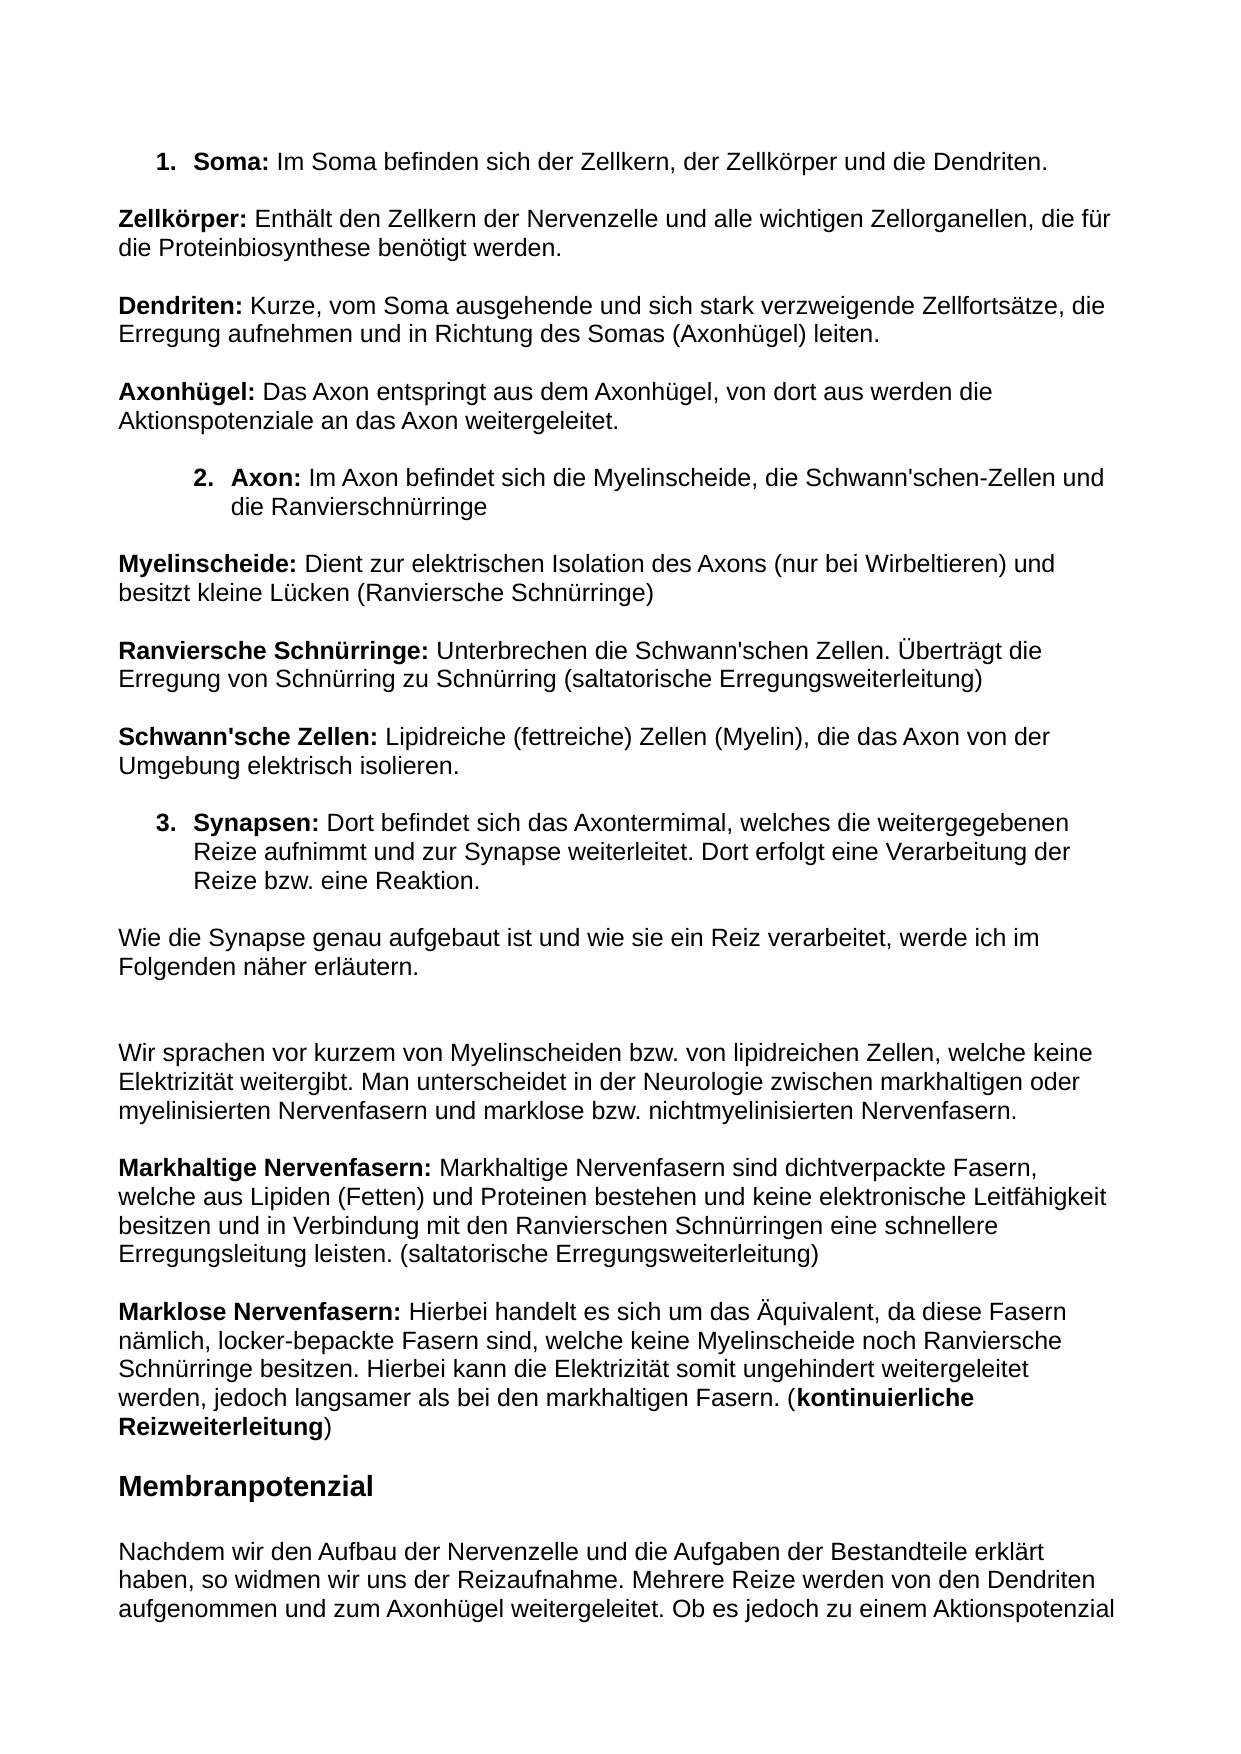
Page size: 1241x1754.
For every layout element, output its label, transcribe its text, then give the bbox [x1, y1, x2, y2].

text Membranpotenzial [118, 1469, 1122, 1503]
text Wir sprachen vor kurzem von Myelinscheiden bzw. von lipidreichen Zellen, welche keine Elektrizität weitergibt. Man unterscheidet in der Neurologie zwischen markhaltigen oder myelinisierten Nervenfasern und marklose bzw. nichtmyelinisierten Nervenfasern. [118, 1038, 1122, 1124]
text Axonhügel: Das Axon entspringt aus dem Axonhügel, von dort aus werden die Aktionspotenziale an das Axon weitergeleitet. [118, 377, 1122, 434]
text Markhaltige Nervenfasern: Markhaltige Nervenfasern sind dichtverpackte Fasern, welche aus Lipiden (Fetten) und Proteinen bestehen und keine elektronische Leitfähigkeit besitzen und in Verbindung mit den Ranvierschen Schnürringen eine schnellere Erregungsleitung leisten. (saltatorische Erregungsweiterleitung) [118, 1153, 1122, 1268]
text Nachdem wir den Aufbau der Nervenzelle und die Aufgaben der Bestandteile erklärt haben, so widmen wir uns der Reizaufnahme. Mehrere Reize werden von den Dendriten aufgenommen und zum Axonhügel weitergeleitet. Ob es jedoch zu einem Aktionspotenzial [118, 1536, 1122, 1623]
text Ranviersche Schnürringe: Unterbrechen die Schwann'schen Zellen. Überträgt die Erregung von Schnürring zu Schnürring (saltatorische Erregungsweiterleitung) [118, 636, 1122, 693]
list Axon: Im Axon befindet sich die Myelinscheide, die Schwann'schen-Zellen und die Ranvierschnürringe [193, 463, 1122, 521]
text Myelinscheide: Dient zur elektrischen Isolation des Axons (nur bei Wirbeltieren) und besitzt kleine Lücken (Ranviersche Schnürringe) [118, 549, 1122, 607]
list Soma: Im Soma befinden sich der Zellkern, der Zellkörper und die Dendriten. [156, 147, 1122, 176]
list Synapsen: Dort befindet sich das Axontermimal, welches die weitergegebenen Reize aufnimmt und zur Synapse weiterleitet. Dort erfolgt eine Verarbeitung der Reize bzw. eine Reaktion. [156, 808, 1122, 894]
text Wie die Synapse genau aufgebaut ist und wie sie ein Reiz verarbeitet, werde ich im Folgenden näher erläutern. [118, 923, 1122, 981]
text Schwann'sche Zellen: Lipidreiche (fettreiche) Zellen (Myelin), die das Axon von der Umgebung elektrisch isolieren. [118, 722, 1122, 779]
text Dendriten: Kurze, vom Soma ausgehende und sich stark verzweigende Zellfortsätze, die Erregung aufnehmen und in Richtung des Somas (Axonhügel) leiten. [118, 291, 1122, 348]
text Marklose Nervenfasern: Hierbei handelt es sich um das Äquivalent, da diese Fasern nämlich, locker-bepackte Fasern sind, welche keine Myelinscheide noch Ranviersche Schnürringe besitzen. Hierbei kann die Elektrizität somit ungehindert weitergeleitet werden, jedoch langsamer als bei den markhaltigen Fasern. (kontinuierliche Reizweiterleitung) [118, 1297, 1122, 1441]
text Zellkörper: Enthält den Zellkern der Nervenzelle und alle wichtigen Zellorganellen, die für die Proteinbiosynthese benötigt werden. [118, 204, 1122, 262]
